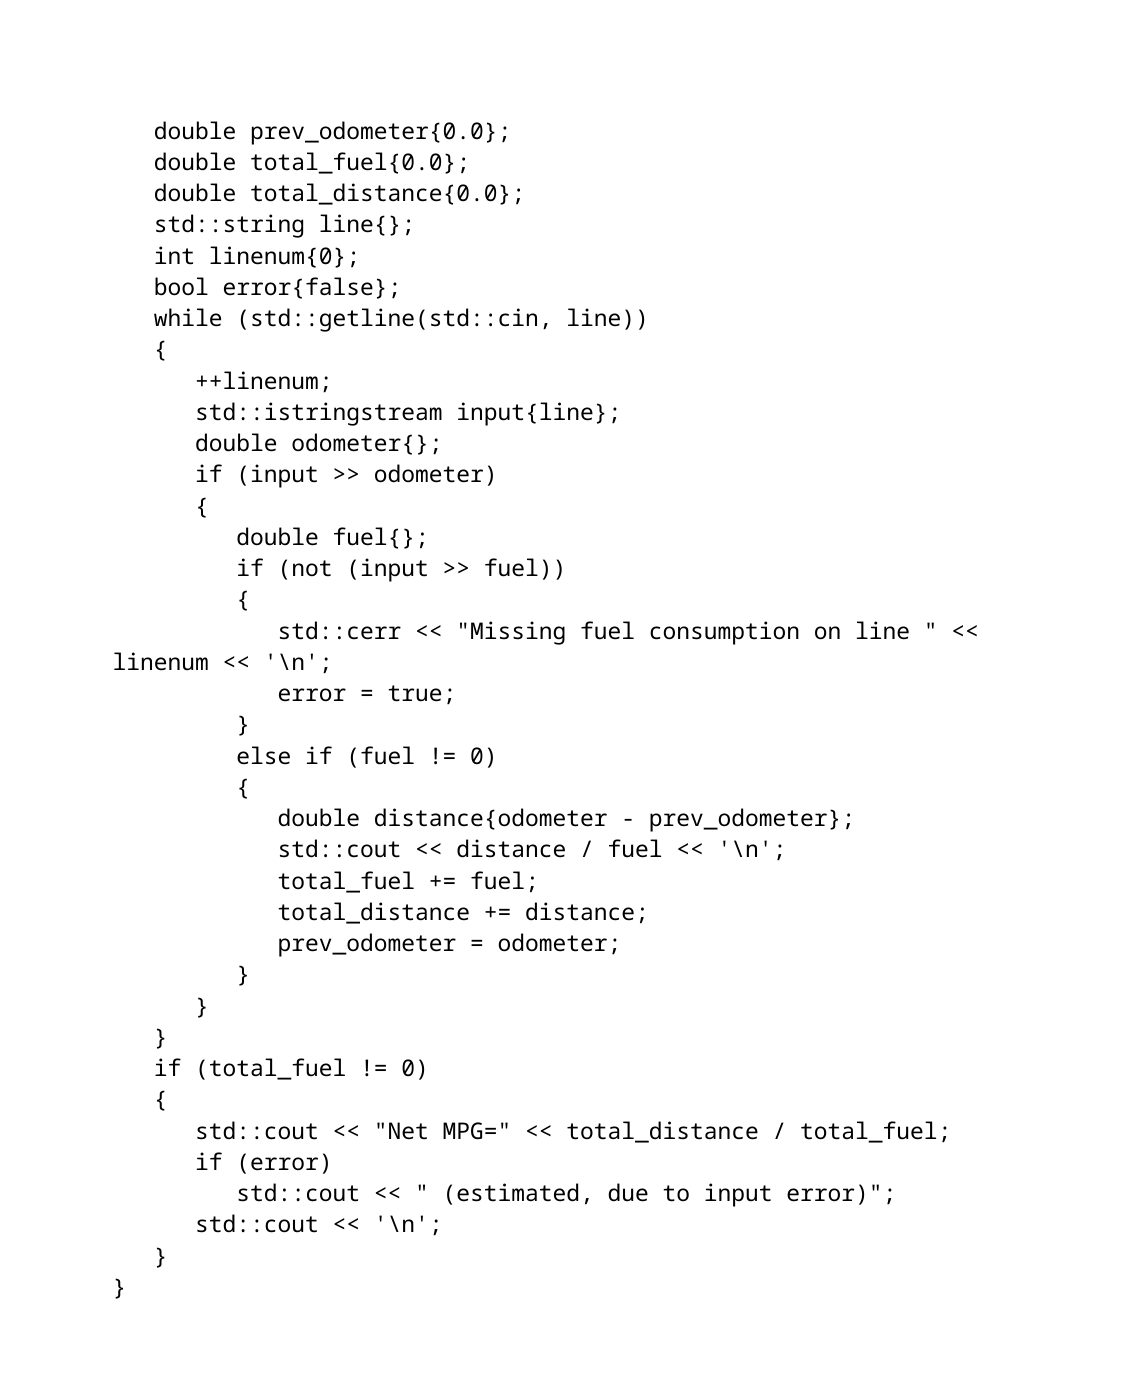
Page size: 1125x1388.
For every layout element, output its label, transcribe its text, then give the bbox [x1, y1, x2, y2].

text std::istringstream input{line}; [112, 396, 1012, 427]
text if (total_fuel != 0) [112, 1052, 1012, 1083]
text total_fuel += fuel; [112, 865, 1012, 896]
text if (not (input >> fuel)) [112, 552, 1012, 583]
text if (input >> odometer) [112, 458, 1012, 490]
text bool error{false}; [112, 271, 1012, 302]
text total_distance += distance; [112, 896, 1012, 927]
text { [112, 1083, 1012, 1115]
text } [112, 990, 1012, 1021]
text std::string line{}; [112, 208, 1012, 240]
text double distance{odometer - prev_odometer}; [112, 802, 1012, 833]
text } [112, 1271, 1012, 1302]
text else if (fuel != 0) [112, 740, 1012, 771]
text double odometer{}; [112, 427, 1012, 458]
text ++linenum; [112, 365, 1012, 396]
text if (error) [112, 1146, 1012, 1177]
text { [112, 490, 1012, 521]
text } [112, 1021, 1012, 1052]
text } [112, 958, 1012, 990]
text { [112, 583, 1012, 615]
text double fuel{}; [112, 521, 1012, 552]
text std::cout << distance / fuel << '\n'; [112, 833, 1012, 865]
text double prev_odometer{0.0}; [112, 115, 1012, 146]
text { [112, 771, 1012, 802]
text prev_odometer = odometer; [112, 927, 1012, 958]
text std::cout << " (estimated, due to input error)"; [112, 1177, 1012, 1208]
text std::cerr << "Missing fuel consumption on line " << linenum << '\n'; [112, 615, 1012, 677]
text double total_fuel{0.0}; [112, 146, 1012, 177]
text while (std::getline(std::cin, line)) [112, 302, 1012, 333]
text } [112, 1240, 1012, 1271]
text error = true; [112, 677, 1012, 708]
text } [112, 708, 1012, 740]
text int linenum{0}; [112, 240, 1012, 271]
text { [112, 333, 1012, 365]
text double total_distance{0.0}; [112, 177, 1012, 208]
text std::cout << "Net MPG=" << total_distance / total_fuel; [112, 1115, 1012, 1146]
text std::cout << '\n'; [112, 1208, 1012, 1240]
